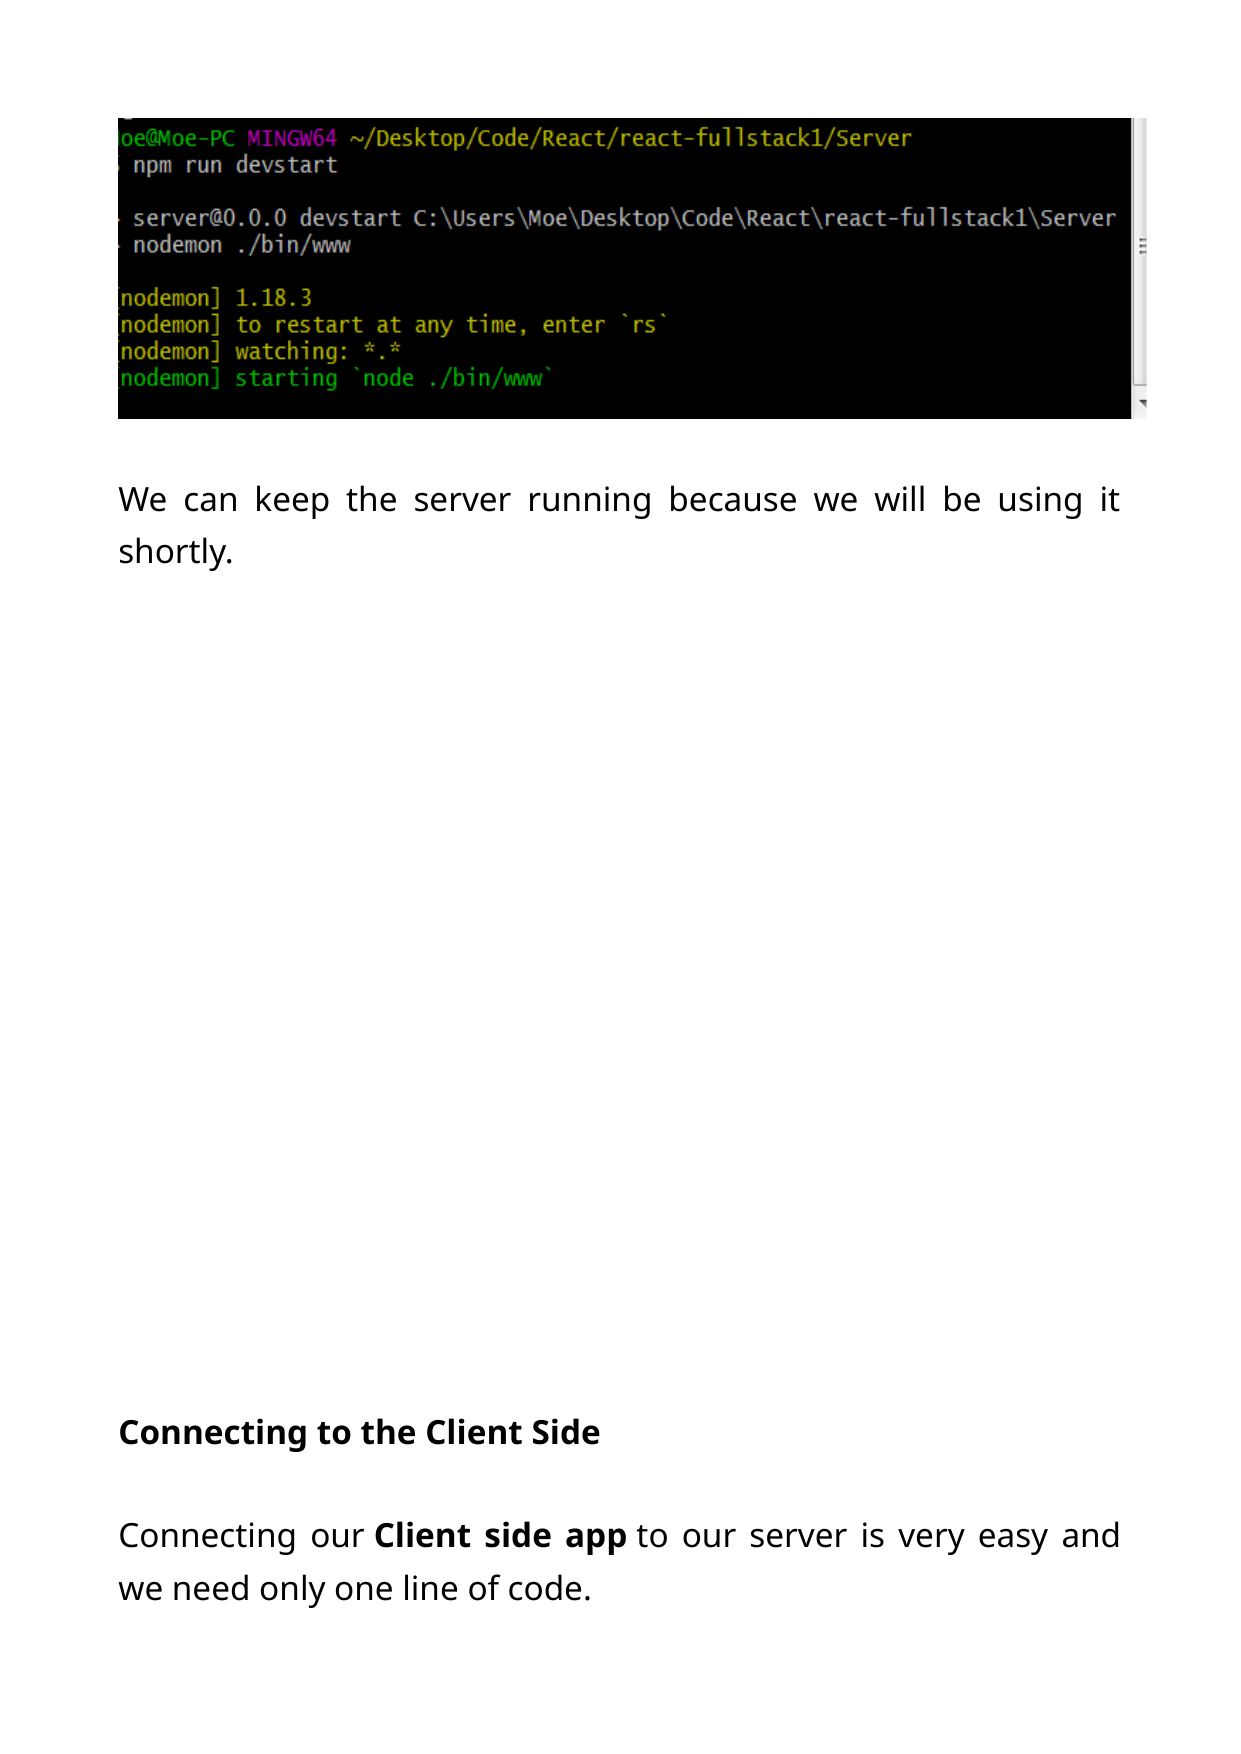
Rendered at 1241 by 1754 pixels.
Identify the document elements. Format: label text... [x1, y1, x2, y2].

picture [118, 118, 1147, 419]
subtitle Connecting to the Client Side [118, 1408, 1122, 1454]
text We can keep the server running because we will be using it shortly. [118, 475, 1122, 573]
text Connecting our Client side app to our server is very easy and we need only one line of code. [118, 1512, 1122, 1610]
